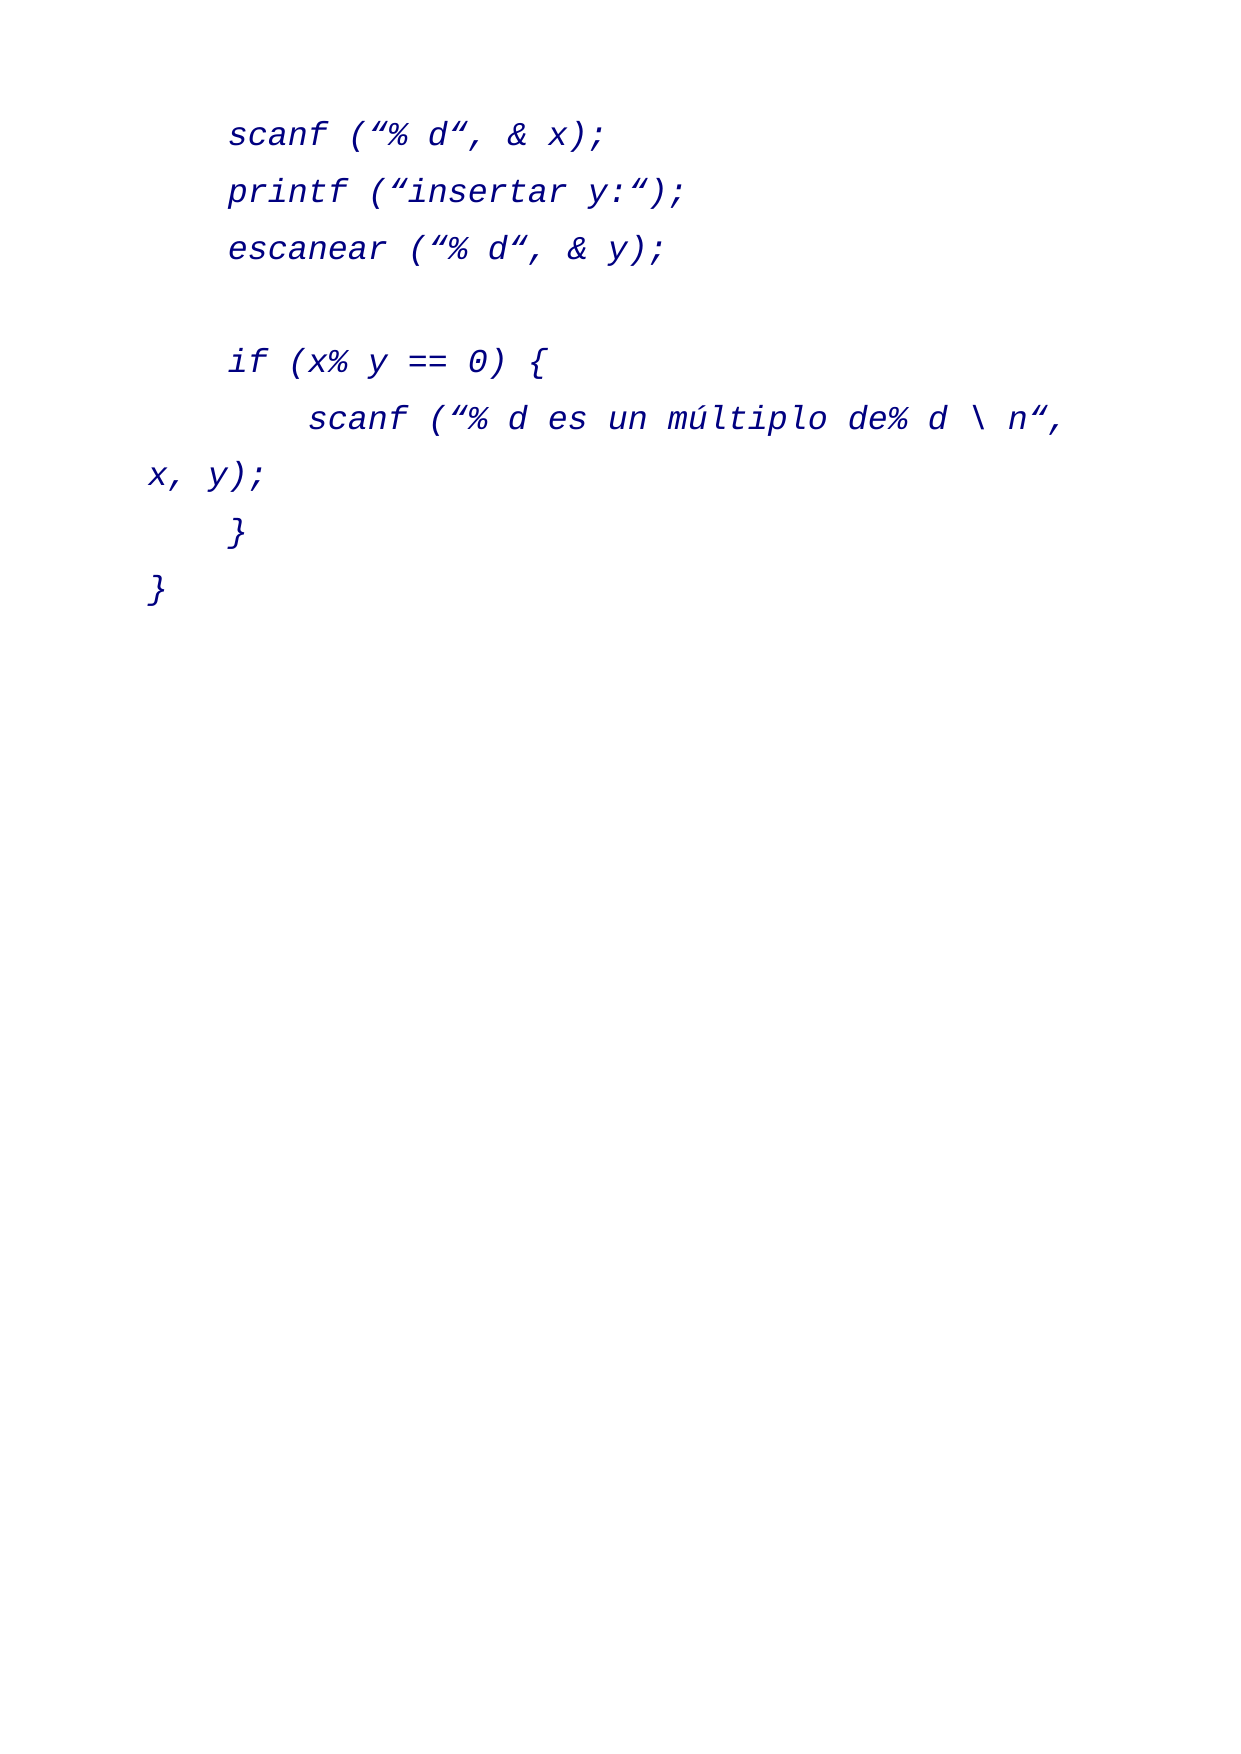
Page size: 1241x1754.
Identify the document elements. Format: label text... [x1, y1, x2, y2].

text printf (“insertar y:“); [148, 175, 1093, 213]
text scanf (“% d“, & x); [148, 118, 1093, 156]
text escanear (“% d“, & y); [148, 231, 1093, 269]
text } [148, 515, 1093, 553]
text if (x% y == 0) { [148, 345, 1093, 383]
text scanf (“% d es un múltiplo de% d \ n“, x, y); [148, 401, 1093, 496]
text } [148, 571, 1093, 609]
